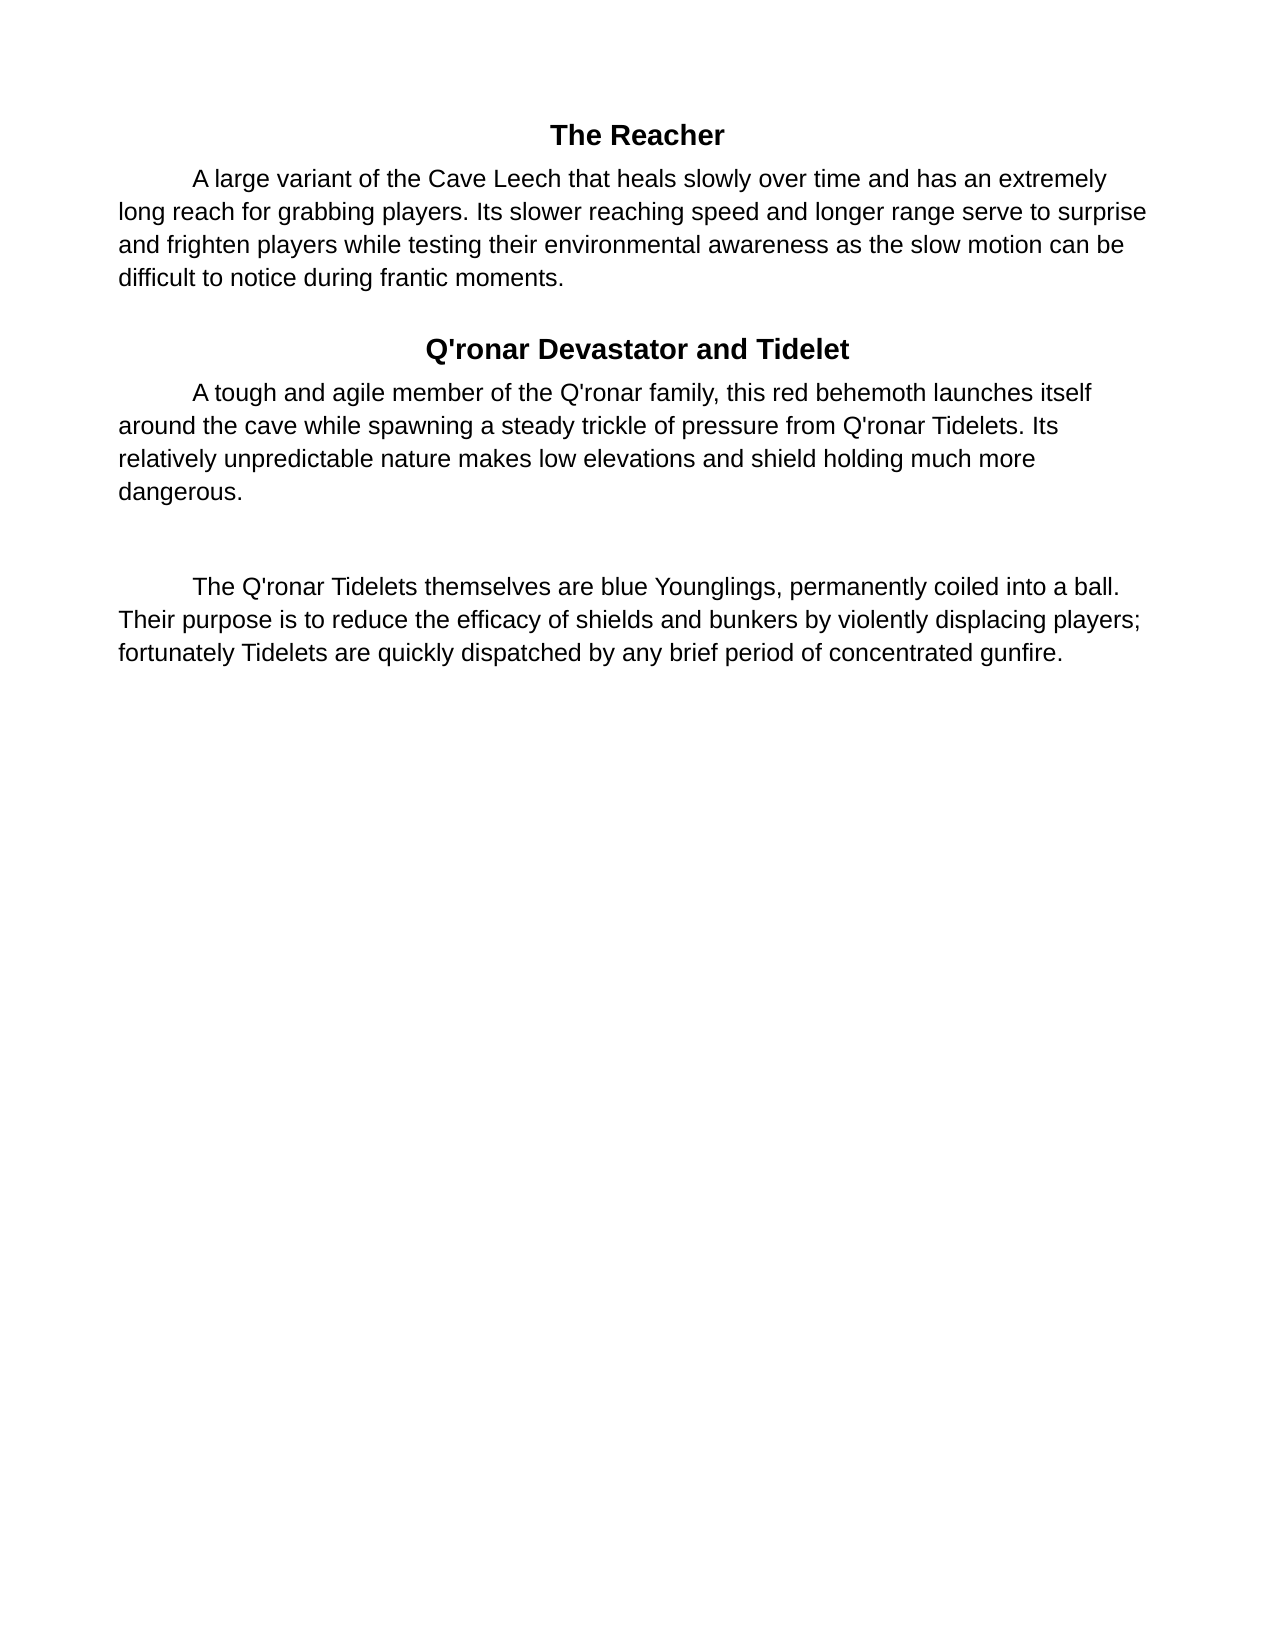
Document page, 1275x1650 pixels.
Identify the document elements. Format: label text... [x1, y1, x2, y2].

subtitle Q'ronar Devastator and Tidelet [118, 332, 1157, 365]
text A tough and agile member of the Q'ronar family, this red behemoth launches itself around the cave while spawning a steady trickle of pressure from Q'ronar Tidelets. Its relatively unpredictable nature makes low elevations and shield holding much more dangerous. [118, 378, 1157, 506]
text A large variant of the Cave Leech that heals slowly over time and has an extremely long reach for grabbing players. Its slower reaching speed and longer range serve to surprise and frighten players while testing their environmental awareness as the slow motion can be difficult to notice during frantic moments. [118, 164, 1157, 292]
text The Q'ronar Tidelets themselves are blue Younglings, permanently coiled into a ball. Their purpose is to reduce the efficacy of shields and bunkers by violently displacing players; fortunately Tidelets are quickly dispatched by any brief period of concentrated gunfire. [118, 572, 1157, 667]
subtitle The Reacher [118, 118, 1157, 152]
